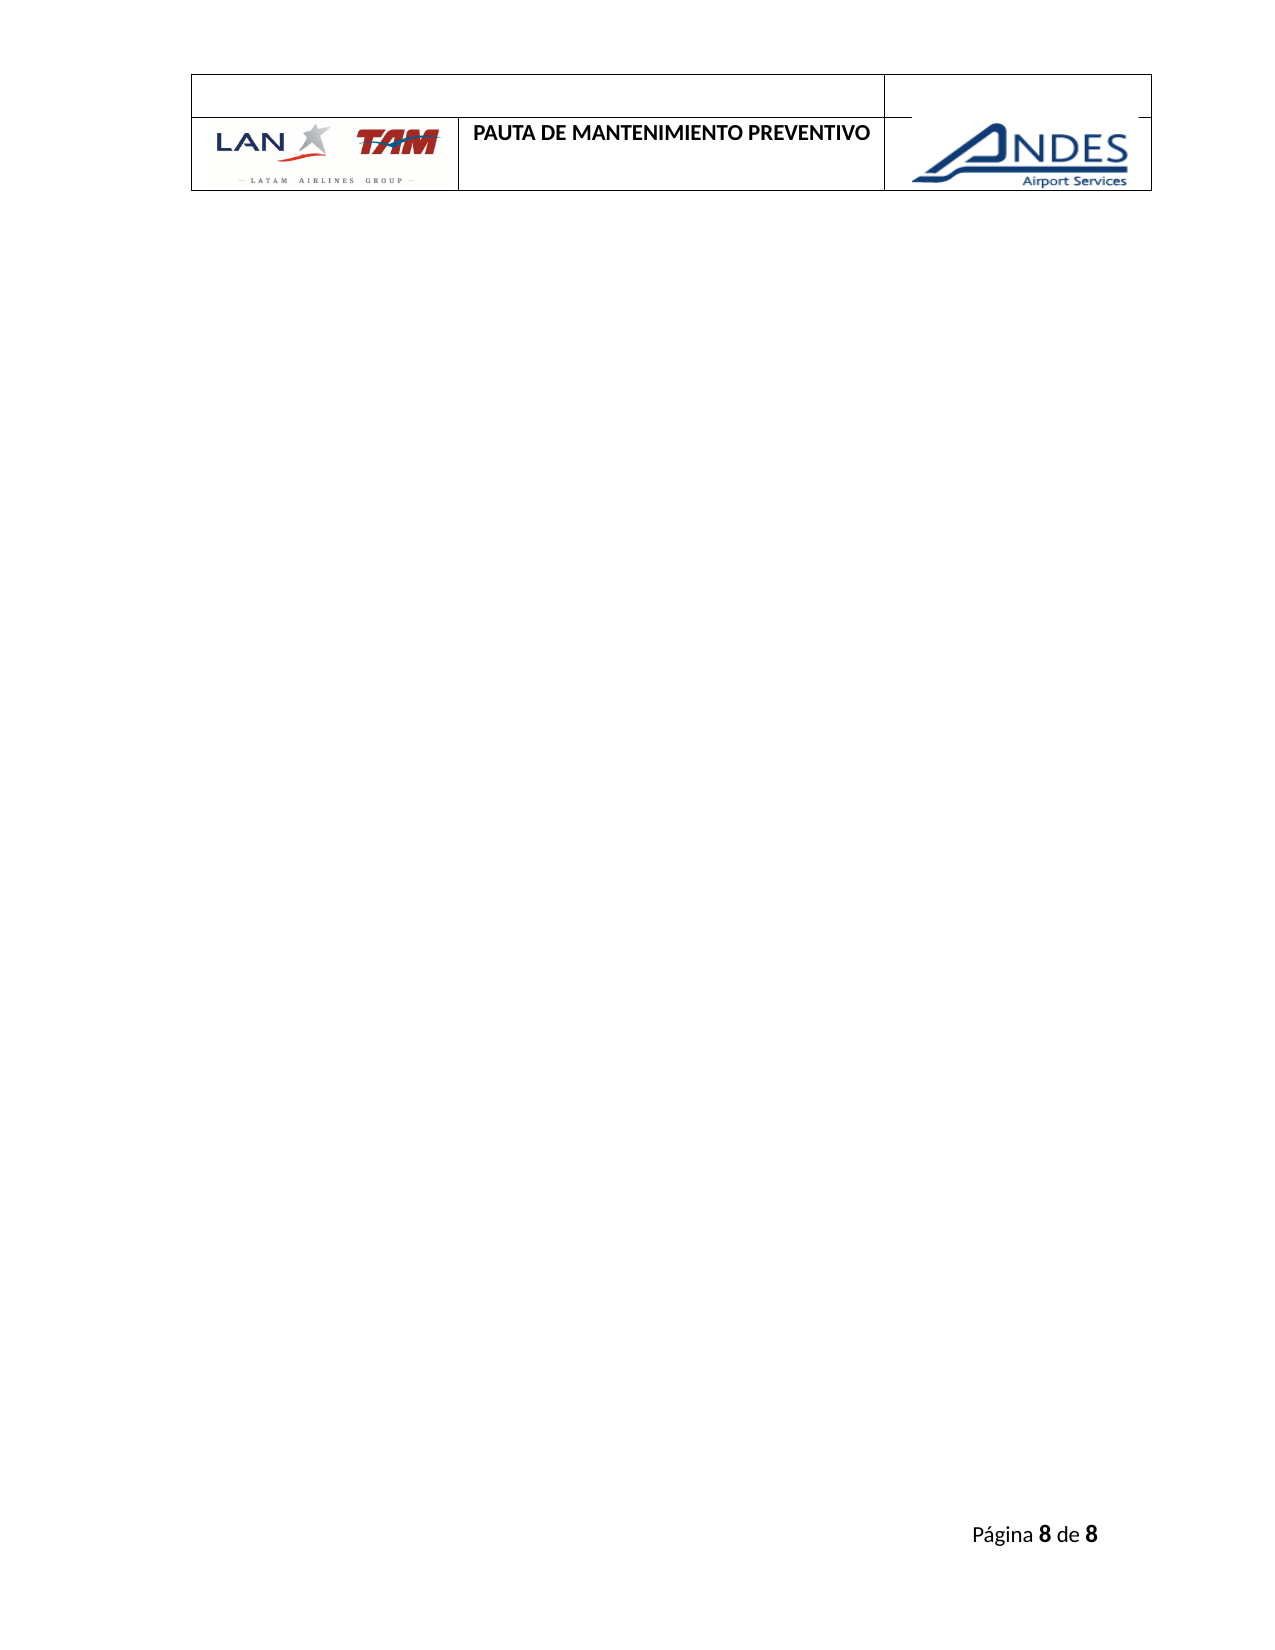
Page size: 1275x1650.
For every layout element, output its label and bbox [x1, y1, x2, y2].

picture [204, 191, 454, 195]
picture [911, 117, 1139, 190]
picture [204, 118, 454, 190]
